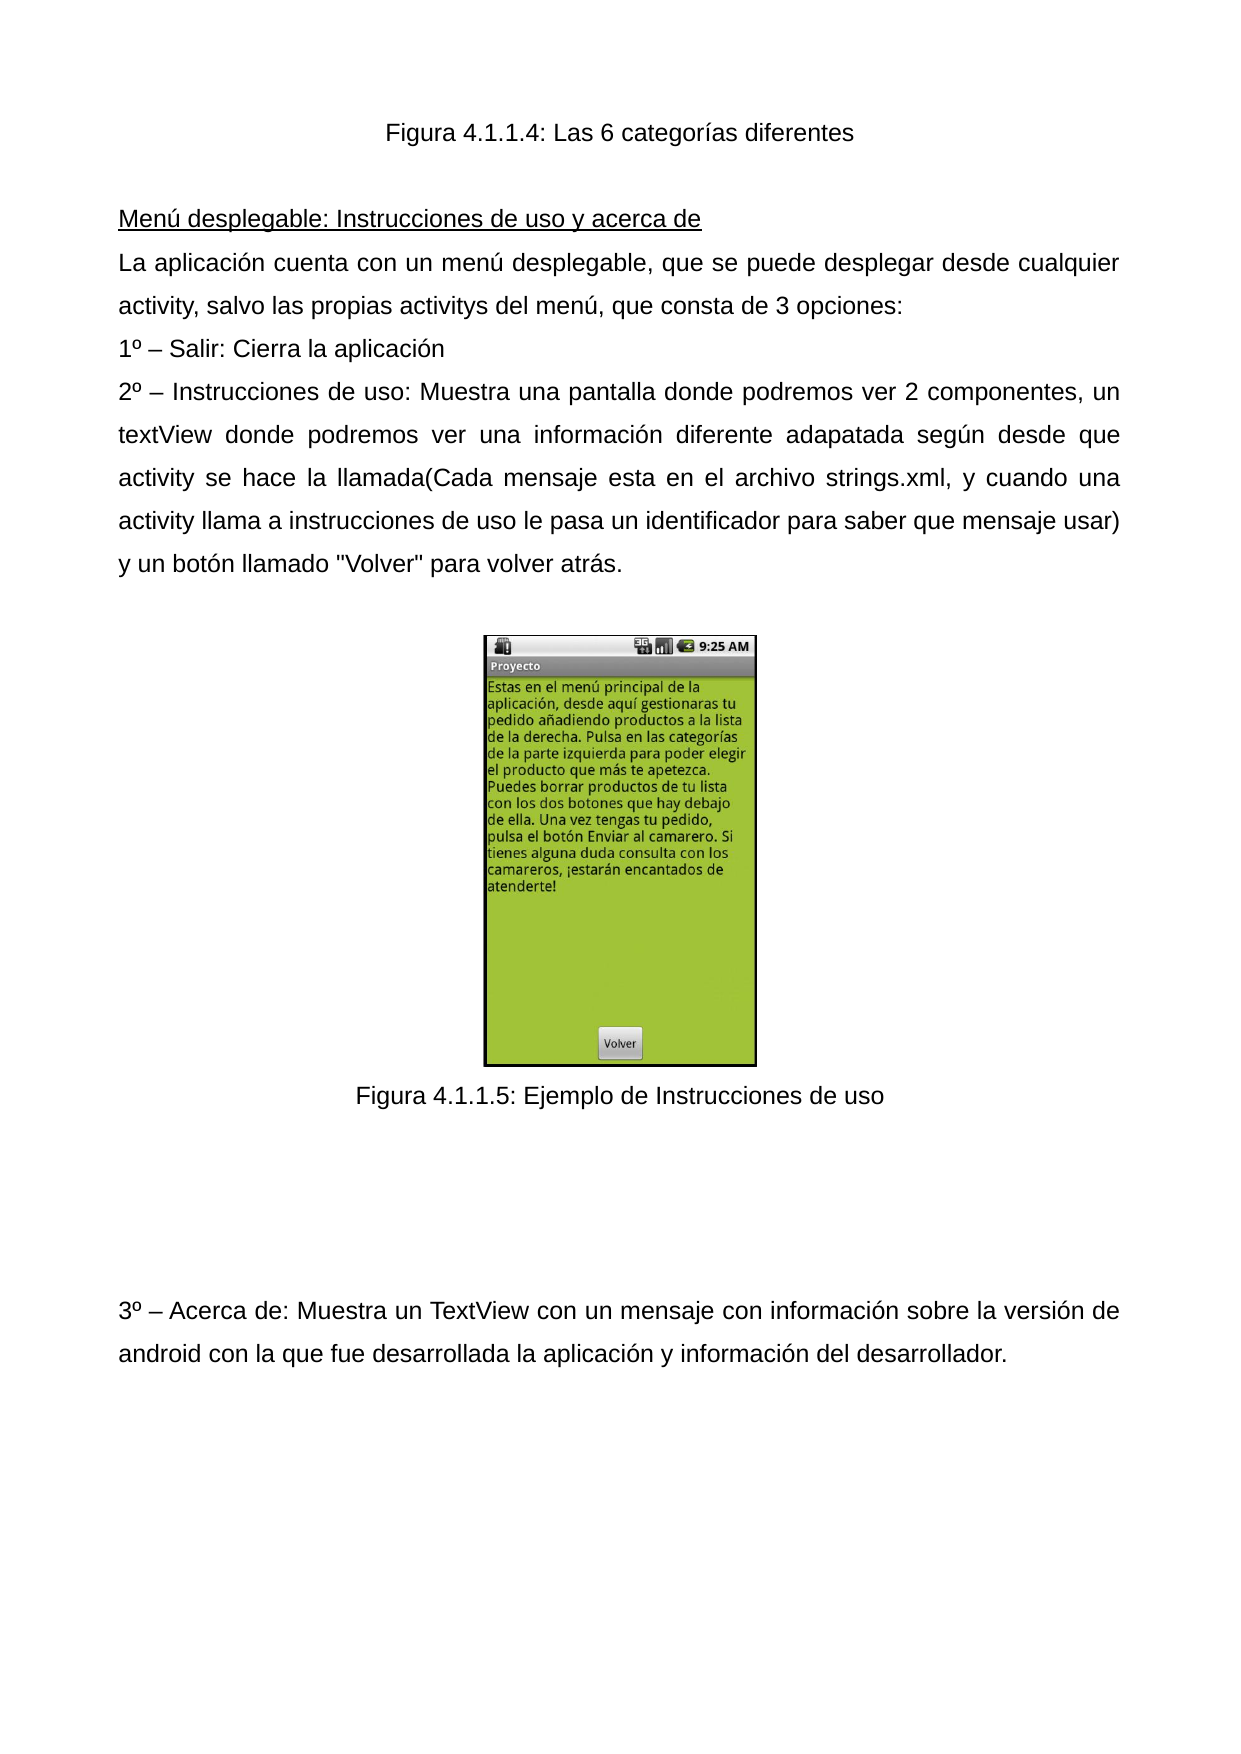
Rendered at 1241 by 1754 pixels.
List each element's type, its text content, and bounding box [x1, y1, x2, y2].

text 1º – Salir: Cierra la aplicación [118, 334, 1122, 362]
picture [483, 635, 757, 1067]
text La aplicación cuenta con un menú desplegable, que se puede desplegar desde cualquier activity, salvo las propias activitys del menú, que consta de 3 opciones: [118, 247, 1122, 319]
text Figura 4.1.1.5: Ejemplo de Instrucciones de uso [118, 636, 1122, 1109]
text Figura 4.1.1.4: Las 6 categorías diferentes [118, 118, 1122, 147]
text 3º – Acerca de: Muestra un TextView con un mensaje con información sobre la versión de android con la que fue desarrollada la aplicación y información del desarrollador. [118, 1296, 1122, 1368]
text 2º – Instrucciones de uso: Muestra una pantalla donde podremos ver 2 componentes, un textView donde podremos ver una información diferente adapatada según desde que activity se hace la llamada(Cada mensaje esta en el archivo strings.xml, y cuando una activity llama a instrucciones de uso le pasa un identificador para saber que mensaje usar) y un botón llamado "Volver" para volver atrás. [118, 377, 1122, 578]
text Menú desplegable: Instrucciones de uso y acerca de [118, 204, 1122, 233]
